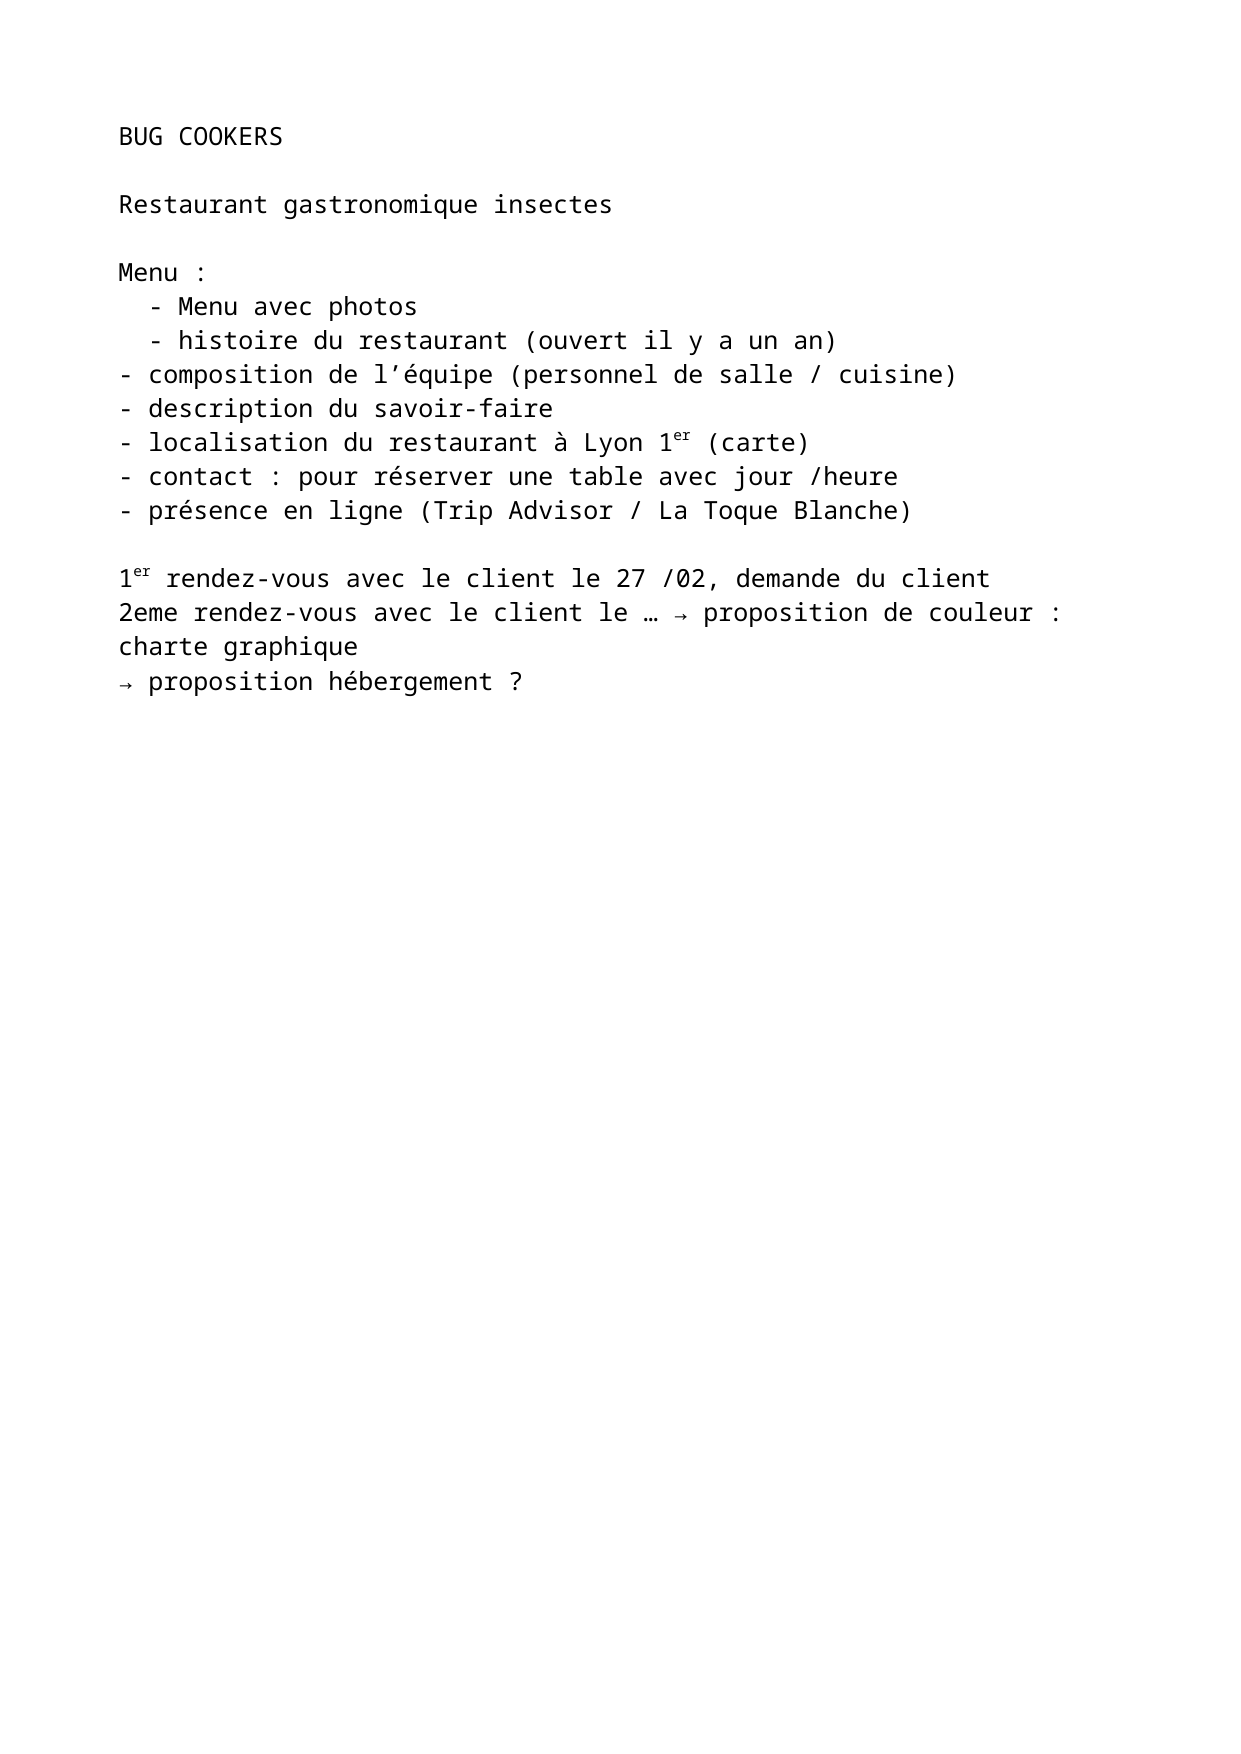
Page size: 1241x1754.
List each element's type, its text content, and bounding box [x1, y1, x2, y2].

text - Menu avec photos [118, 288, 1122, 322]
text - description du savoir-faire [118, 391, 1122, 425]
text Restaurant gastronomique insectes [118, 186, 1122, 220]
text 2eme rendez-vous avec le client le … → proposition de couleur : charte graphique [118, 595, 1122, 663]
text - localisation du restaurant à Lyon 1er (carte) [118, 425, 1122, 459]
text - contact : pour réserver une table avec jour /heure [118, 459, 1122, 493]
text - histoire du restaurant (ouvert il y a un an) [118, 322, 1122, 357]
text BUG COOKERS [118, 118, 1122, 152]
text → proposition hébergement ? [118, 663, 1122, 697]
text - présence en ligne (Trip Advisor / La Toque Blanche) [118, 493, 1122, 527]
text Menu : [118, 254, 1122, 288]
text - composition de l’équipe (personnel de salle / cuisine) [118, 357, 1122, 391]
text 1er rendez-vous avec le client le 27 /02, demande du client [118, 561, 1122, 595]
